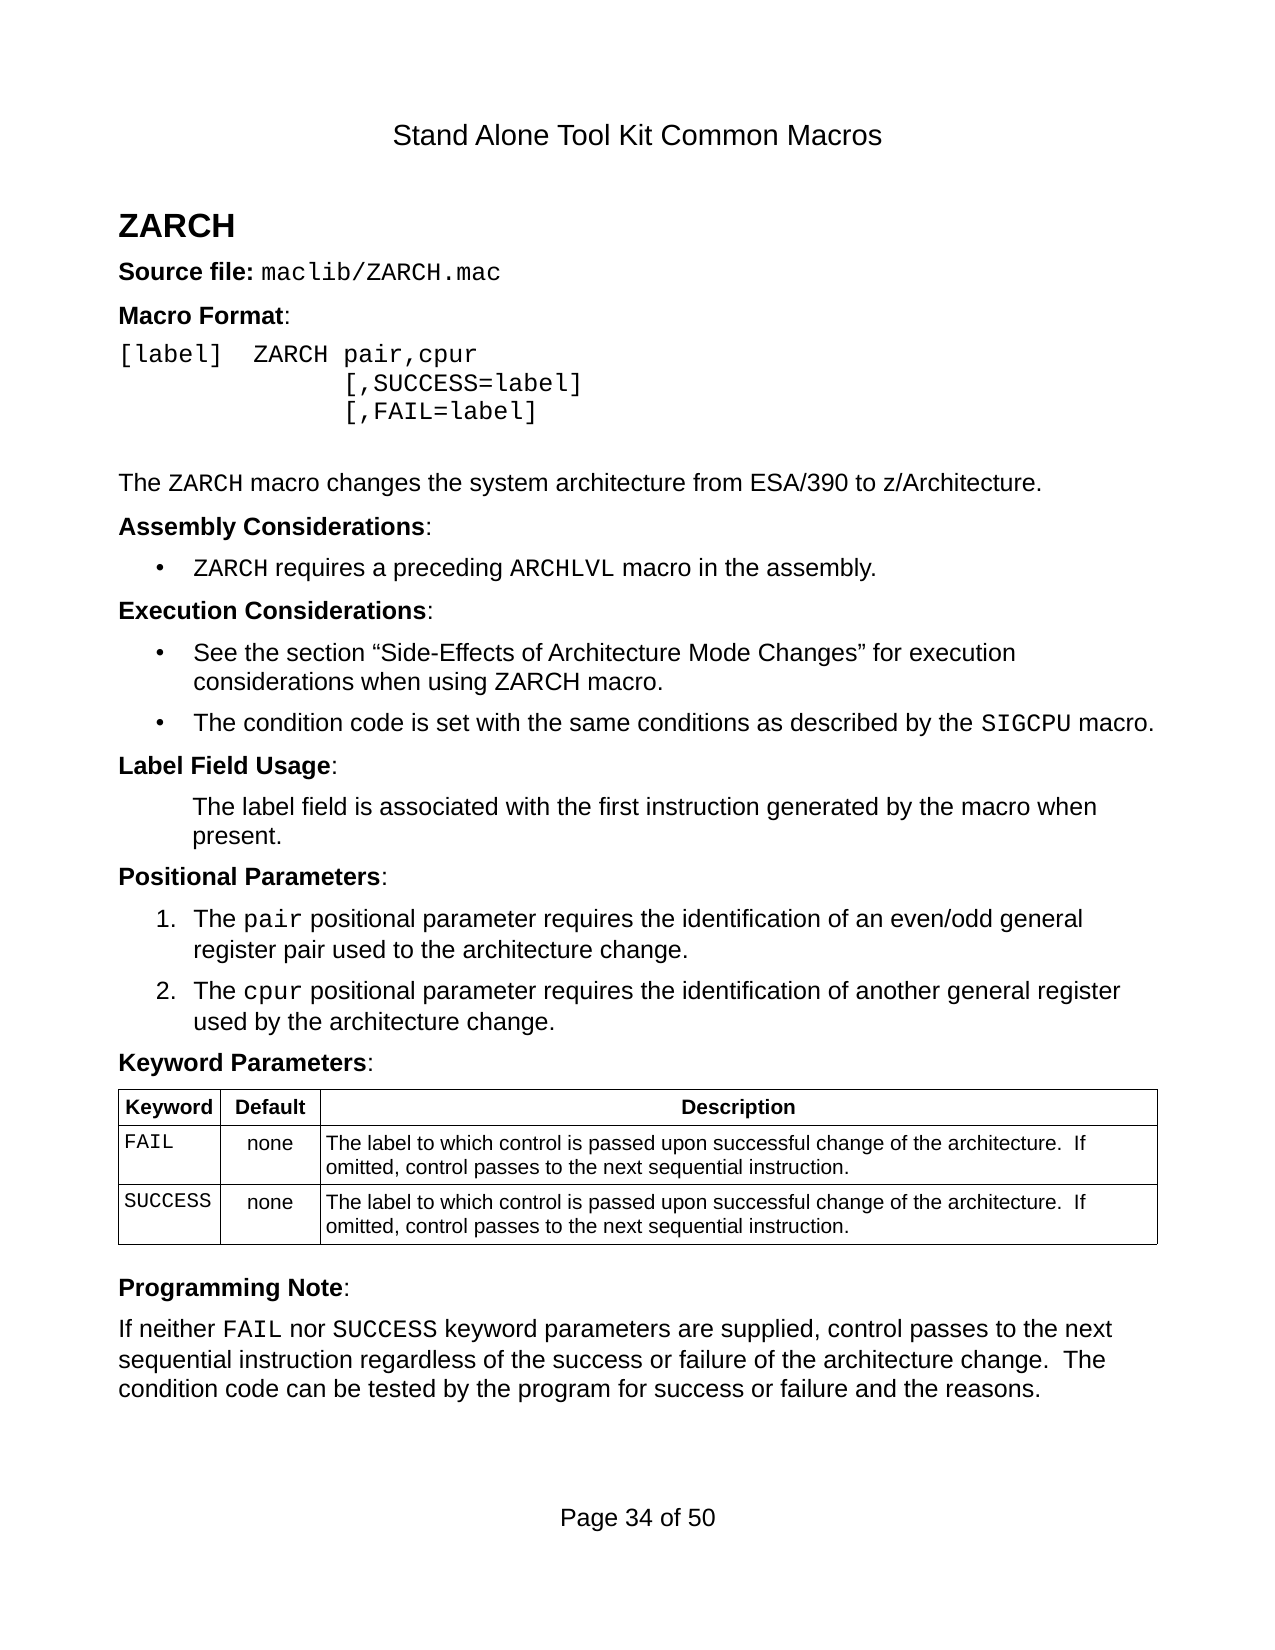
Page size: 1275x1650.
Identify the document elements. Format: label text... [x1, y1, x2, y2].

text Assembly Considerations: [118, 512, 1157, 540]
table_header Description [321, 1090, 1157, 1125]
table_header Default [221, 1090, 320, 1125]
table_cell The label to which control is passed upon successful change of the architecture. If omitted, control passes to the next sequential instruction. [321, 1185, 1157, 1244]
text [label] ZARCH pair,cpur [118, 342, 1157, 370]
list The pair positional parameter requires the identification of an even/odd general register pair used to the architecture change. [156, 904, 1157, 963]
text Programming Note: [118, 1273, 1157, 1301]
text The ZARCH macro changes the system architecture from ESA/390 to z/Architecture. [118, 468, 1157, 499]
text [,SUCCESS=label] [118, 370, 1157, 399]
text If neither FAIL nor SUCCESS keyword parameters are supplied, control passes to the next sequential instruction regardless of the success or failure of the architecture change. The condition code can be tested by the program for success or failure and the reasons. [118, 1314, 1157, 1402]
text Label Field Usage: [118, 751, 1157, 780]
table_cell none [221, 1185, 320, 1244]
text Keyword Parameters: [118, 1048, 1157, 1077]
table_cell FAIL [119, 1126, 220, 1184]
subtitle ZARCH [118, 206, 1157, 245]
text [,FAIL=label] [118, 399, 1157, 427]
list ZARCH requires a preceding ARCHLVL macro in the assembly. [156, 553, 1157, 584]
text Source file: maclib/ZARCH.mac [118, 257, 1157, 288]
text The label field is associated with the first instruction generated by the macro when present. [192, 792, 1157, 850]
list The cpur positional parameter requires the identification of another general register used by the architecture change. [156, 976, 1157, 1036]
table_header Keyword [119, 1090, 220, 1125]
text Execution Considerations: [118, 596, 1157, 625]
list See the section “Side-Effects of Architecture Mode Changes” for execution considerations when using ZARCH macro. [156, 638, 1157, 695]
table_cell none [221, 1126, 320, 1184]
text Macro Format: [118, 301, 1157, 329]
list The condition code is set with the same conditions as described by the SIGCPU macro. [156, 708, 1157, 739]
table_cell The label to which control is passed upon successful change of the architecture. If omitted, control passes to the next sequential instruction. [321, 1126, 1157, 1184]
text Positional Parameters: [118, 862, 1157, 891]
table_cell SUCCESS [119, 1185, 220, 1244]
